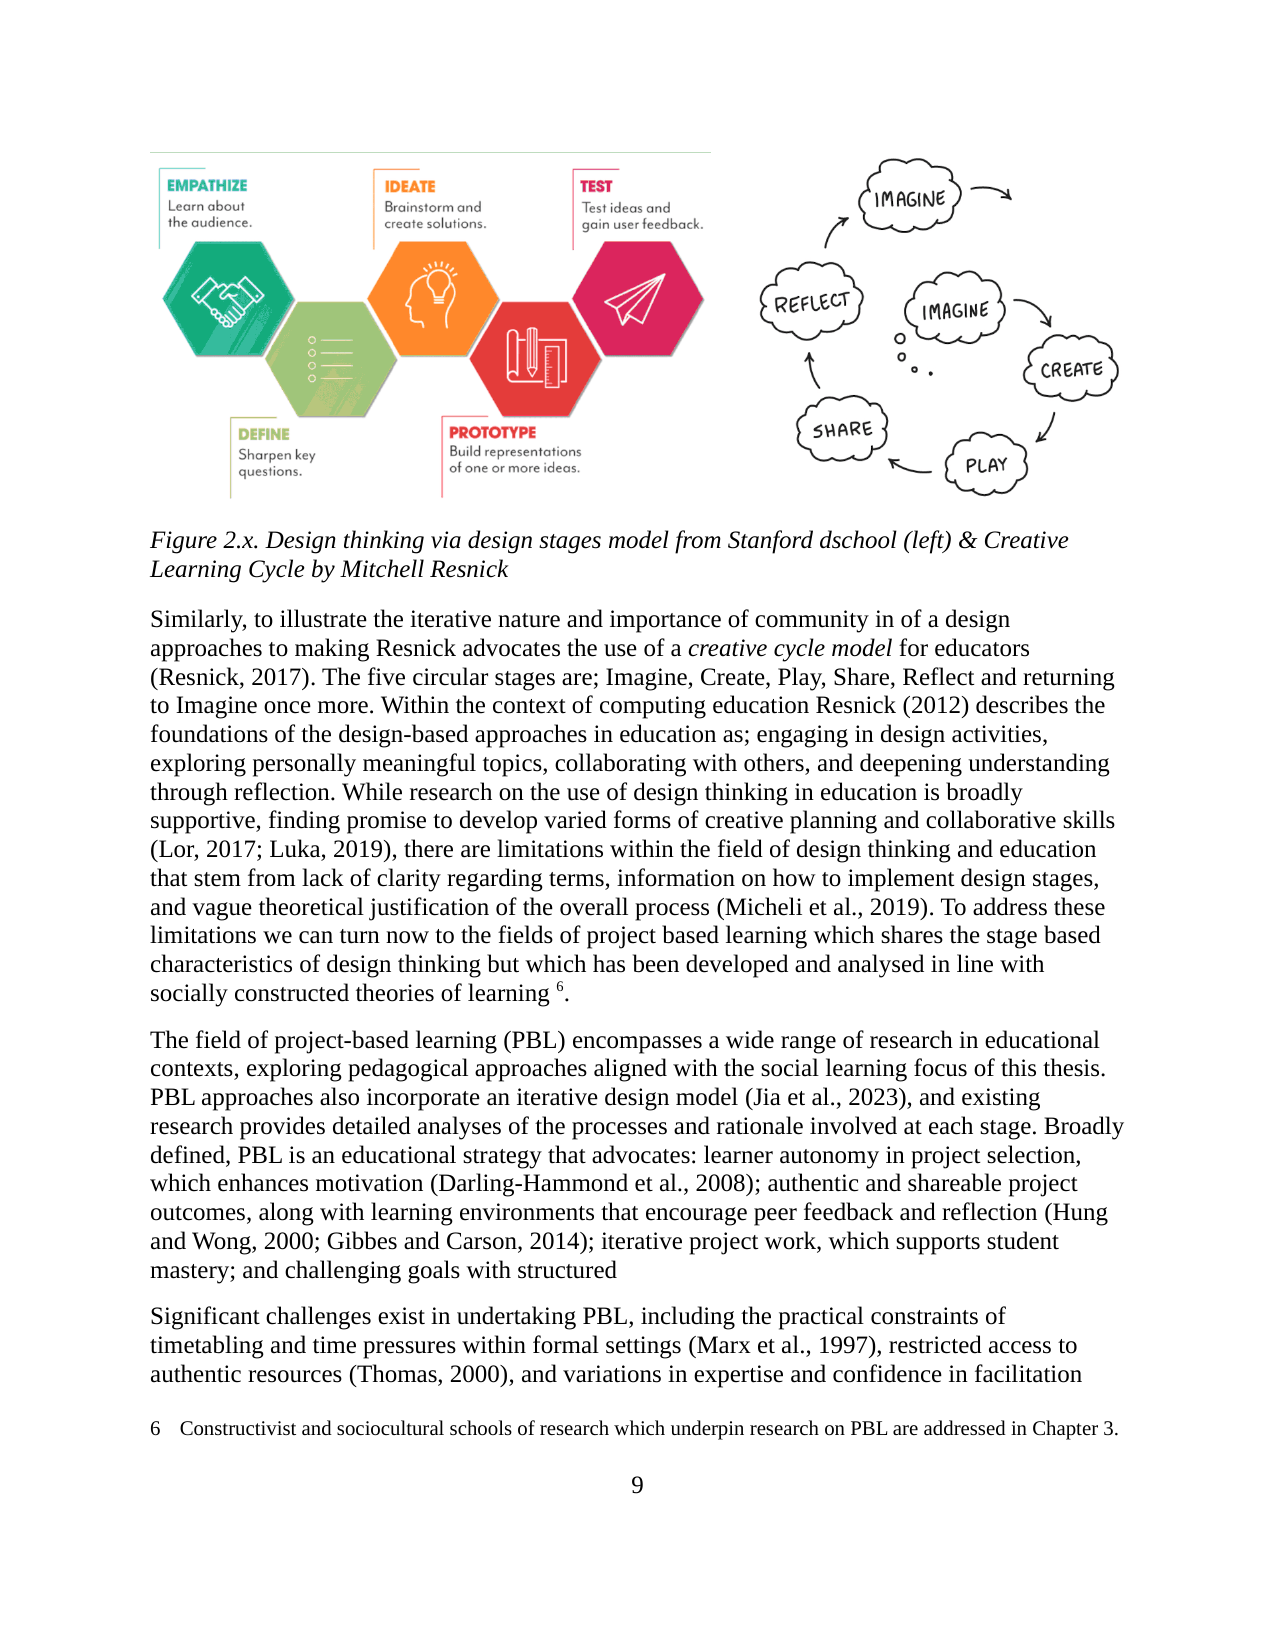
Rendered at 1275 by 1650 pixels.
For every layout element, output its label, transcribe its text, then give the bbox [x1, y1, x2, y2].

text Constructivist and sociocultural schools of research which underpin research on PBL are addressed in Chapter 3. [150, 1416, 1125, 1440]
text Significant challenges exist in undertaking PBL, including the practical constraints of timetabling and time pressures within formal settings (Marx et al., 1997), restricted access to authentic resources (Thomas, 2000), and variations in expertise and confidence in facilitation [150, 1301, 1125, 1388]
text The field of project-based learning (PBL) encompasses a wide range of research in educational contexts, exploring pedagogical approaches aligned with the social learning focus of this thesis. PBL approaches also incorporate an iterative design model (Jia et al., 2023), and existing research provides detailed analyses of the processes and rationale involved at each stage. Broadly defined, PBL is an educational strategy that advocates: learner autonomy in project selection, which enhances motivation (Darling-Hammond et al., 2008); authentic and shareable project outcomes, along with learning environments that encourage peer feedback and reflection (Hung and Wong, 2000; Gibbes and Carson, 2014); iterative project work, which supports student mastery; and challenging goals with structured [150, 1025, 1125, 1283]
picture [150, 150, 1125, 513]
text Figure 2.x. Design thinking via design stages model from Stanford dschool (left) & Creative Learning Cycle by Mitchell Resnick [150, 525, 1125, 583]
text Similarly, to illustrate the iterative nature and importance of community in of a design approaches to making Resnick advocates the use of a creative cycle model for educators (Resnick, 2017). The five circular stages are; Imagine, Create, Play, Share, Reflect and returning to Imagine once more. Within the context of computing education Resnick (2012) describes the foundations of the design-based approaches in education as; engaging in design activities, exploring personally meaningful topics, collaborating with others, and deepening understanding through reflection. While research on the use of design thinking in education is broadly supportive, finding promise to develop varied forms of creative planning and collaborative skills (Lor, 2017; Luka, 2019), there are limitations within the field of design thinking and education that stem from lack of clarity regarding terms, information on how to implement design stages, and vague theoretical justification of the overall process (Micheli et al., 2019). To address these limitations we can turn now to the fields of project based learning which shares the stage based characteristics of design thinking but which has been developed and analysed in line with socially constructed theories of learning . [150, 604, 1125, 1007]
